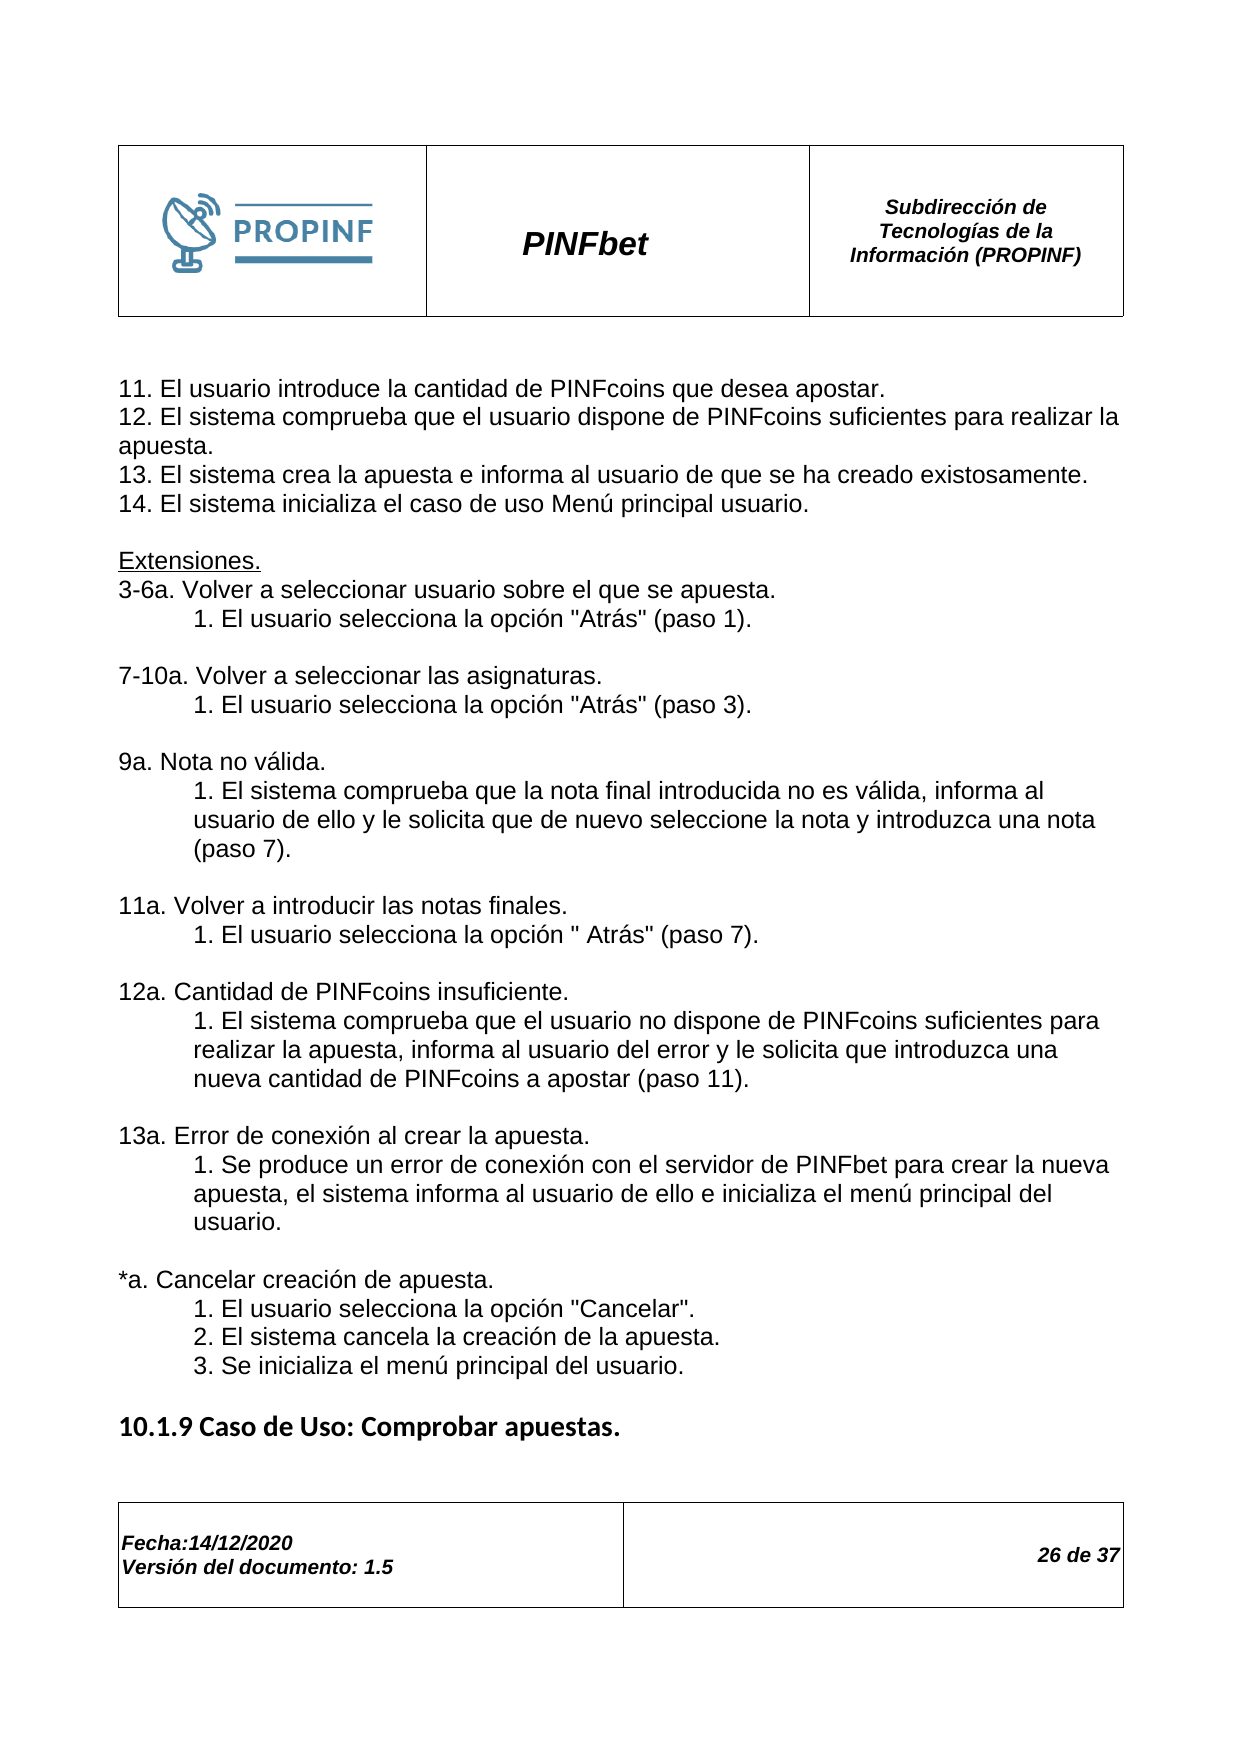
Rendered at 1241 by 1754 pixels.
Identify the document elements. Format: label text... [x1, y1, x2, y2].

picture [126, 170, 414, 301]
text 3. Se inicializa el menú principal del usuario. [118, 1351, 1122, 1380]
text 1. Se produce un error de conexión con el servidor de PINFbet para crear la nueva apuesta, el sistema informa al usuario de ello e inicializa el menú principal del usuario. [118, 1150, 1122, 1236]
text 13a. Error de conexión al crear la apuesta. [118, 1121, 1122, 1150]
text 13. El sistema crea la apuesta e informa al usuario de que se ha creado existosamente. [118, 460, 1122, 489]
text 1. El usuario selecciona la opción "Atrás" (paso 3). [118, 690, 1122, 719]
text Extensiones. [118, 546, 1122, 575]
text 3-6a. Volver a seleccionar usuario sobre el que se apuesta. [118, 575, 1122, 604]
text 1. El usuario selecciona la opción "Cancelar". [118, 1294, 1122, 1322]
text 12a. Cantidad de PINFcoins insuficiente. [118, 977, 1122, 1006]
text *a. Cancelar creación de apuesta. [118, 1265, 1122, 1294]
text 7-10a. Volver a seleccionar las asignaturas. [118, 661, 1122, 690]
text 2. El sistema cancela la creación de la apuesta. [118, 1322, 1122, 1351]
text 1. El usuario selecciona la opción " Atrás" (paso 7). [118, 920, 1122, 949]
text 9a. Nota no válida. [118, 747, 1122, 776]
text 14. El sistema inicializa el caso de uso Menú principal usuario. [118, 489, 1122, 517]
text 11. El usuario introduce la cantidad de PINFcoins que desea apostar. [118, 374, 1122, 402]
text 11a. Volver a introducir las notas finales. [118, 891, 1122, 920]
text 12. El sistema comprueba que el usuario dispone de PINFcoins suficientes para realizar la apuesta. [118, 402, 1122, 460]
text 10.1.9 Caso de Uso: Comprobar apuestas. [118, 1408, 1122, 1443]
text 1. El usuario selecciona la opción "Atrás" (paso 1). [118, 604, 1122, 632]
text 1. El sistema comprueba que el usuario no dispone de PINFcoins suficientes para realizar la apuesta, informa al usuario del error y le solicita que introduzca una nueva cantidad de PINFcoins a apostar (paso 11). [118, 1006, 1122, 1092]
text 1. El sistema comprueba que la nota final introducida no es válida, informa al usuario de ello y le solicita que de nuevo seleccione la nota y introduzca una nota (paso 7). [118, 776, 1122, 862]
